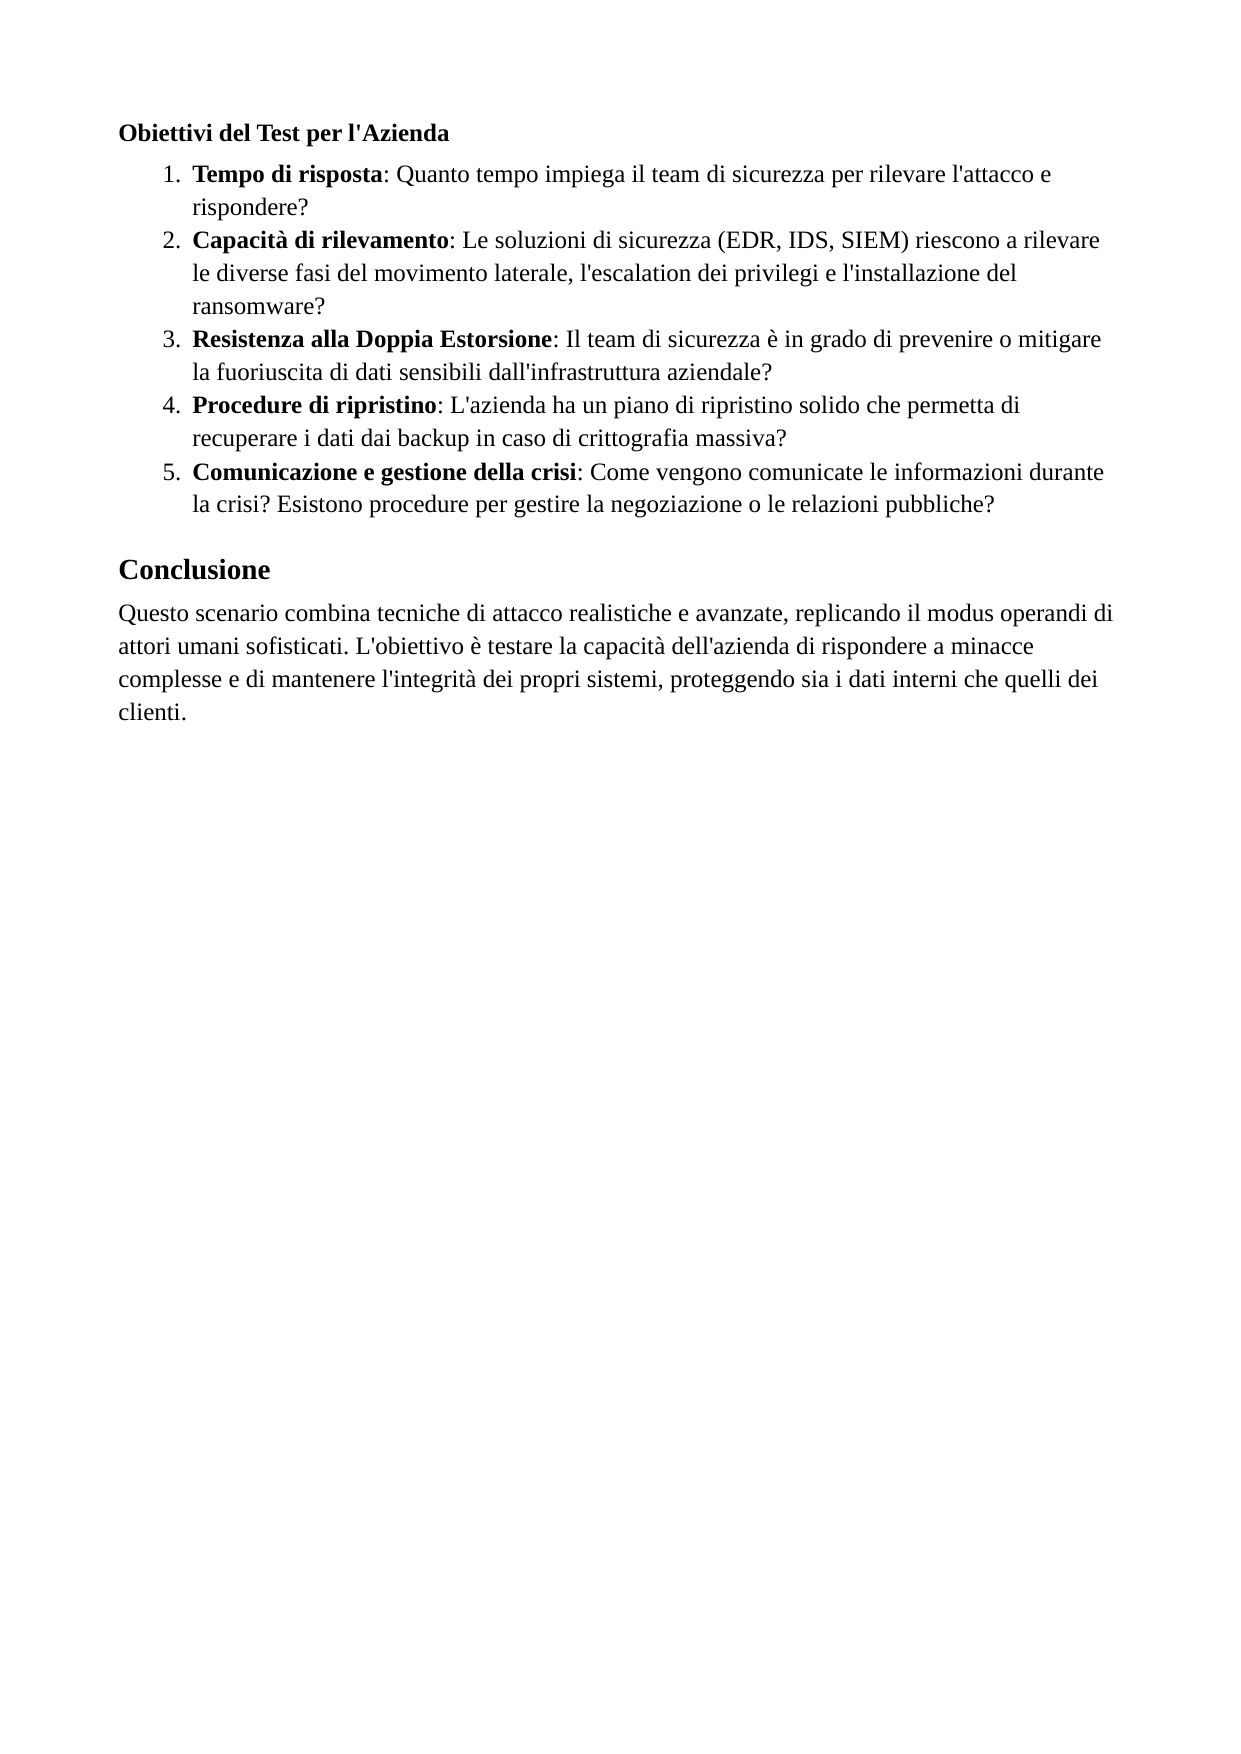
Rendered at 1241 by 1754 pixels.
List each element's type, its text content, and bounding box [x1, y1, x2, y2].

list Resistenza alla Doppia Estorsione: Il team di sicurezza è in grado di prevenire o mitigare la fuoriuscita di dati sensibili dall'infrastruttura aziendale? [162, 324, 1122, 386]
list Comunicazione e gestione della crisi: Come vengono comunicate le informazioni durante la crisi? Esistono procedure per gestire la negoziazione o le relazioni pubbliche? [162, 457, 1122, 518]
subtitle Obiettivi del Test per l'Azienda [118, 118, 1122, 147]
text Questo scenario combina tecniche di attacco realistiche e avanzate, replicando il modus operandi di attori umani sofisticati. L'obiettivo è testare la capacità dell'azienda di rispondere a minacce complesse e di mantenere l'integrità dei propri sistemi, proteggendo sia i dati interni che quelli dei clienti. [118, 598, 1122, 726]
list Procedure di ripristino: L'azienda ha un piano di ripristino solido che permetta di recuperare i dati dai backup in caso di crittografia massiva? [162, 391, 1122, 452]
subtitle Conclusione [118, 552, 1122, 585]
list Tempo di risposta: Quanto tempo impiega il team di sicurezza per rilevare l'attacco e rispondere? [162, 159, 1122, 221]
list Capacità di rilevamento: Le soluzioni di sicurezza (EDR, IDS, SIEM) riescono a rilevare le diverse fasi del movimento laterale, l'escalation dei privilegi e l'installazione del ransomware? [162, 225, 1122, 320]
